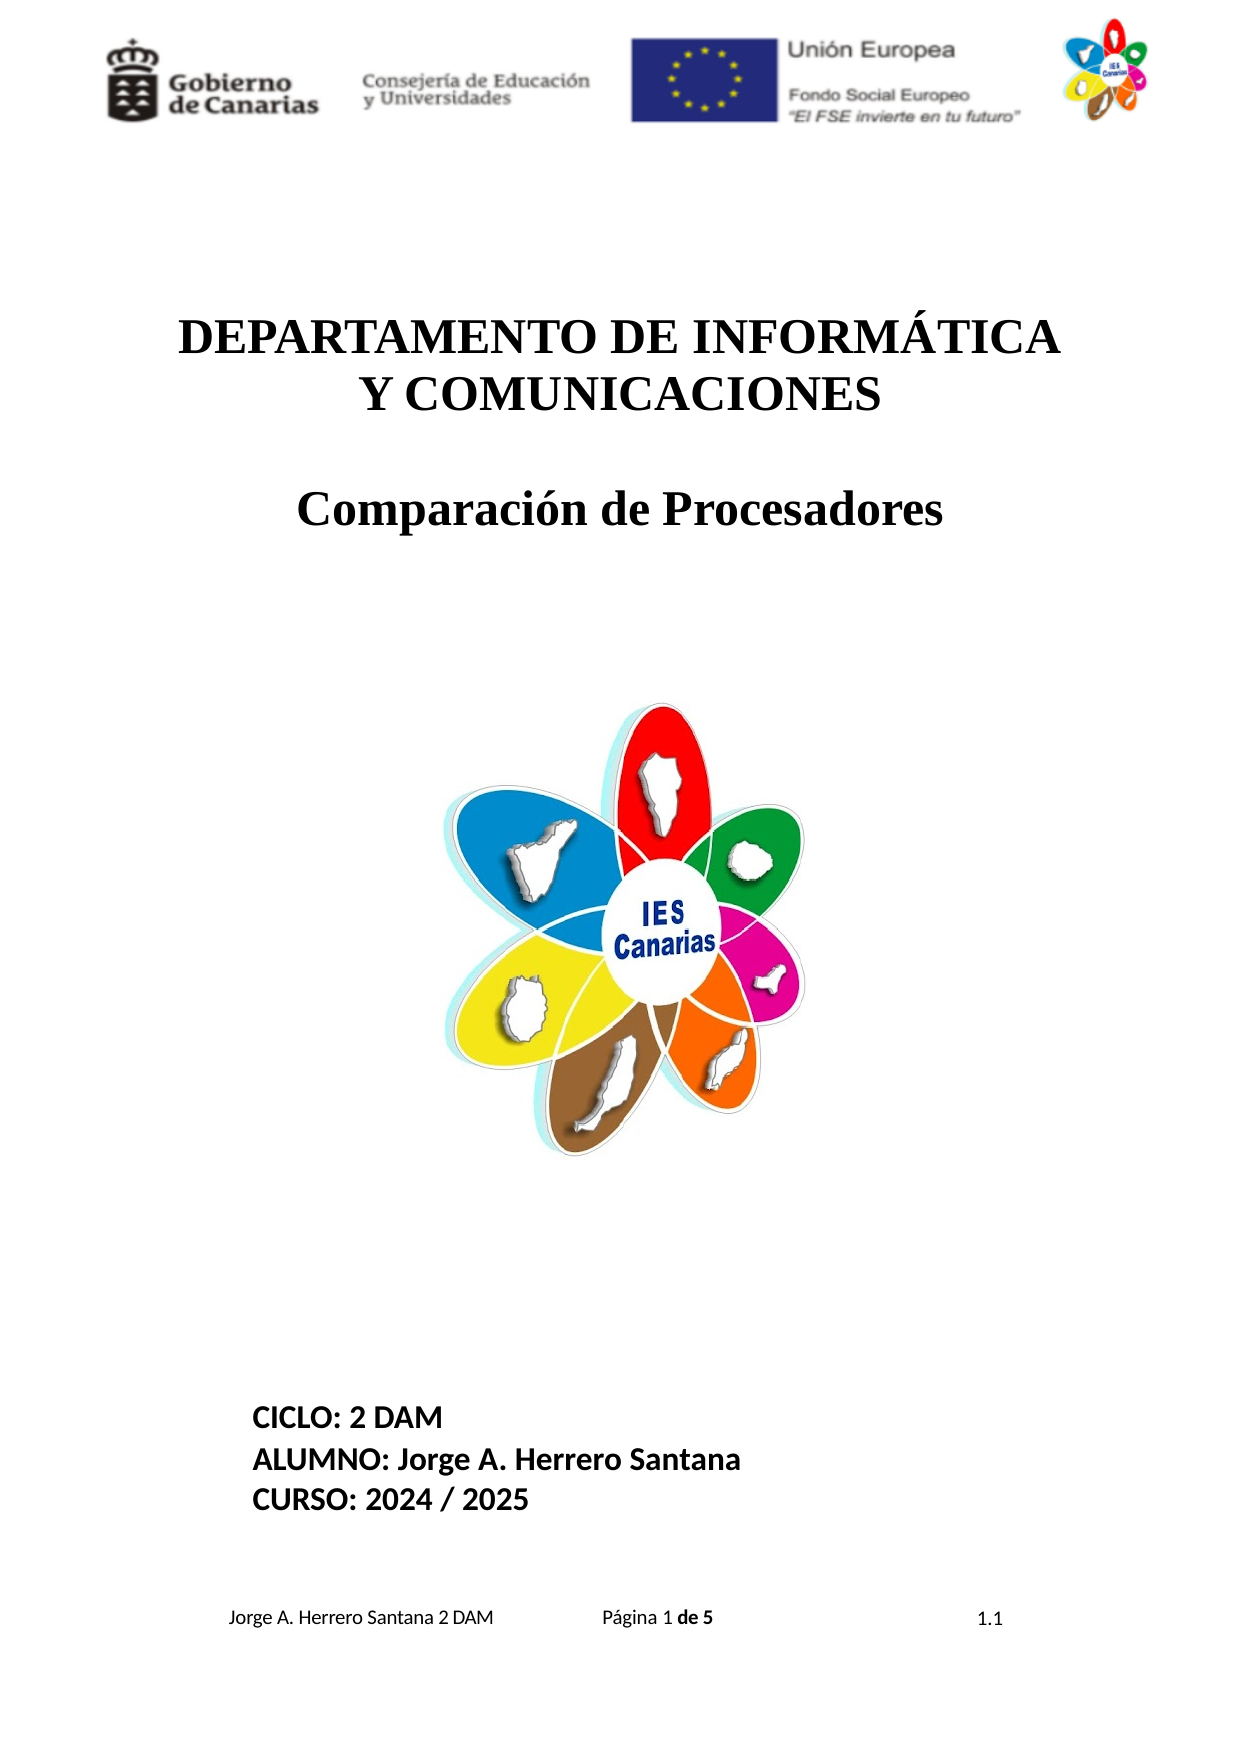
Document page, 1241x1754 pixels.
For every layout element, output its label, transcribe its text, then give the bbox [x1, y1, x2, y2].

text DEPARTAMENTO DE INFORMÁTICA Y COMUNICACIONES [177, 306, 1063, 421]
text Comparación de Procesadores [177, 479, 1063, 536]
text CURSO: 2024 / 2025 [177, 1478, 1063, 1519]
picture [70, 3, 1170, 134]
picture [329, 636, 911, 1210]
text ALUMNO: Jorge A. Herrero Santana [177, 1438, 1063, 1478]
text CICLO: 2 DAM [177, 1392, 1063, 1438]
